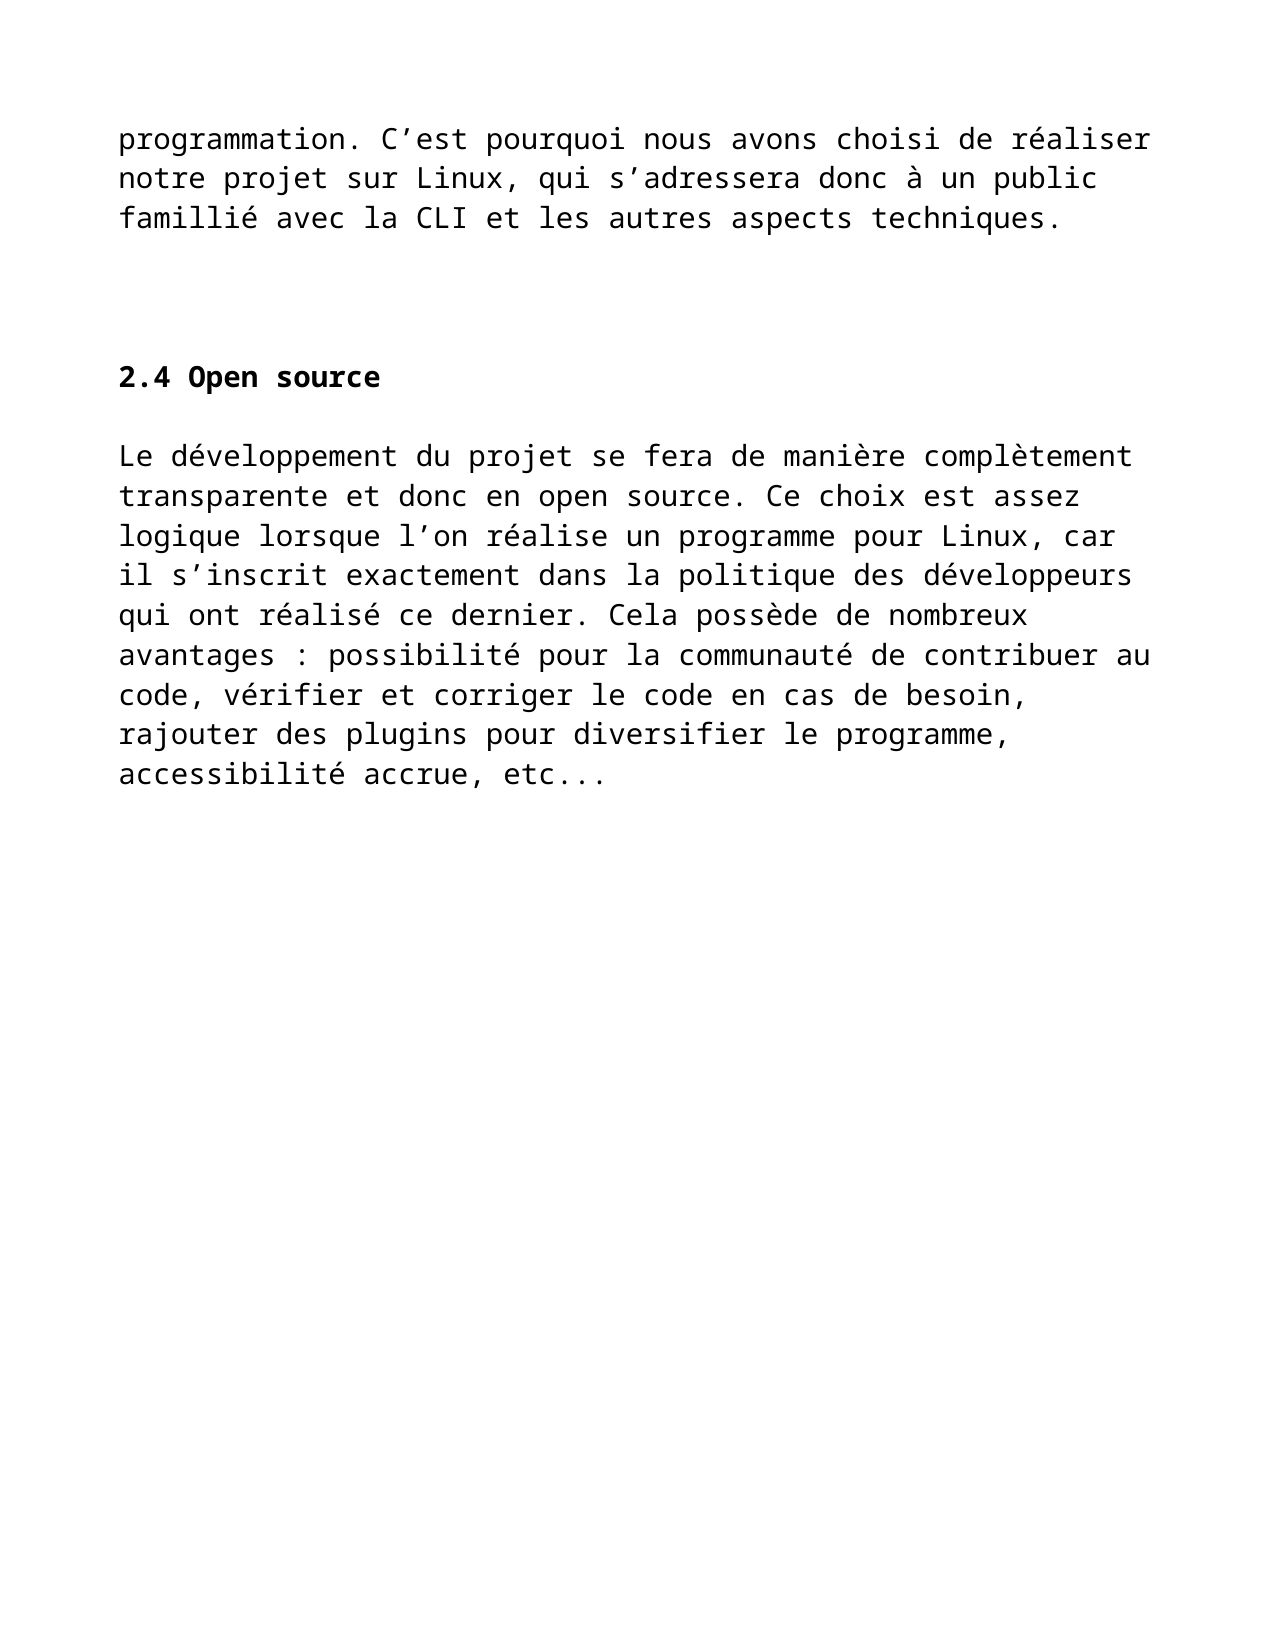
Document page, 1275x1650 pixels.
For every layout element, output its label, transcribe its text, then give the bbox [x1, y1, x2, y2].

text programmation. C’est pourquoi nous avons choisi de réaliser notre projet sur Linux, qui s’adressera donc à un public famillié avec la CLI et les autres aspects techniques. [118, 118, 1157, 237]
text 2.4 Open source [118, 356, 1157, 396]
text Le développement du projet se fera de manière complètement transparente et donc en open source. Ce choix est assez logique lorsque l’on réalise un programme pour Linux, car il s’inscrit exactement dans la politique des développeurs qui ont réalisé ce dernier. Cela possède de nombreux avantages : possibilité pour la communauté de contribuer au code, vérifier et corriger le code en cas de besoin, rajouter des plugins pour diversifier le programme, accessibilité accrue, etc... [118, 436, 1157, 793]
